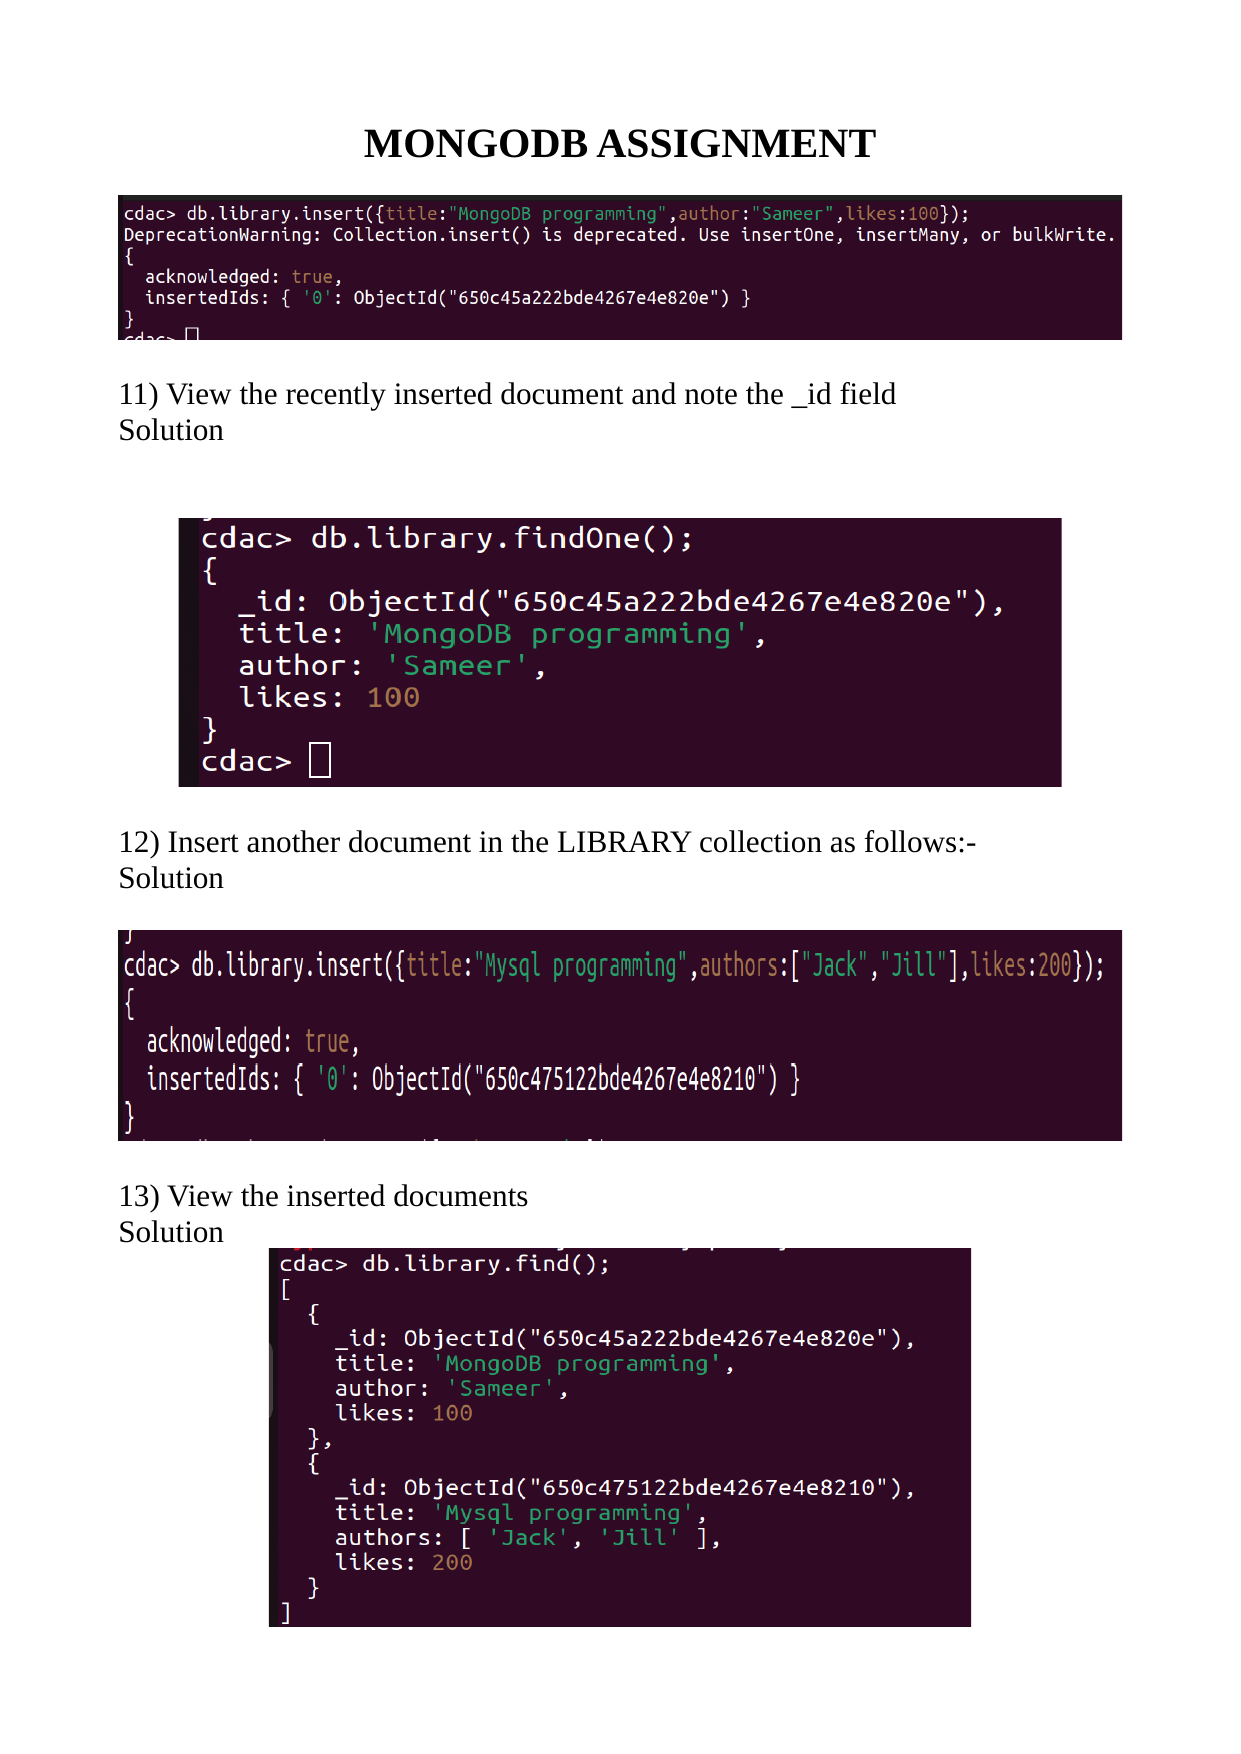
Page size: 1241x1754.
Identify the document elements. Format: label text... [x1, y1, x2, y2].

picture [118, 195, 1123, 340]
text Solution [118, 1213, 1122, 1249]
picture [118, 930, 1123, 1141]
picture [178, 518, 1062, 787]
text 11) View the recently inserted document and note the _id field [118, 375, 1122, 411]
text 13) View the inserted documents [118, 1177, 1122, 1213]
text Solution [118, 411, 1122, 447]
picture [268, 1248, 972, 1627]
text Solution [118, 859, 1122, 895]
text 12) Insert another document in the LIBRARY collection as follows:- [118, 823, 1122, 859]
